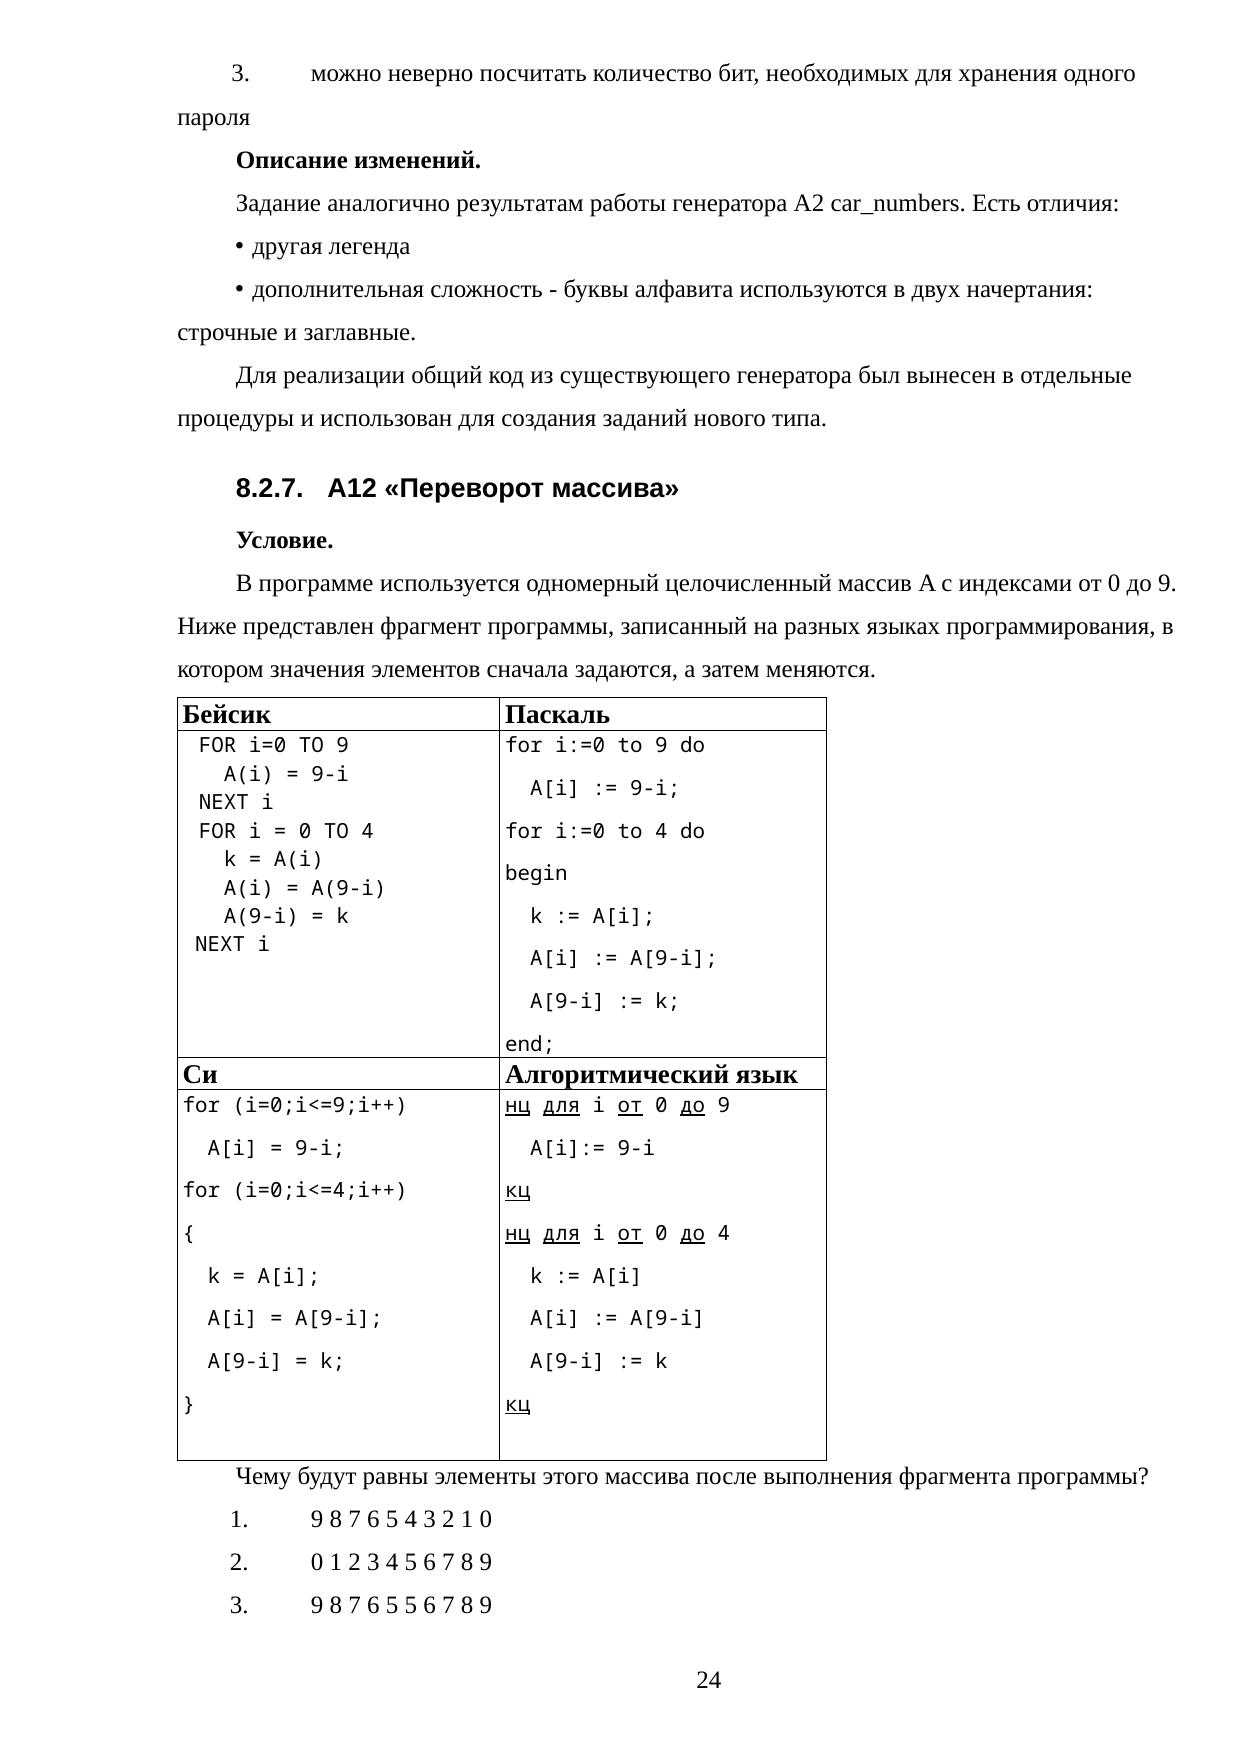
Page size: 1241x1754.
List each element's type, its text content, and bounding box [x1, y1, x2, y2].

table_cell for (i=0;i<=9;i++) A[i] = 9-i; for (i=0;i<=4;i++) { k = A[i]; A[i] = A[9-i]; A[9-i] = k; } [178, 1090, 499, 1460]
table_cell for i:=0 to 9 do A[i] := 9-i; for i:=0 to 4 do begin k := A[i]; A[i] := A[9-i]; A[9-i] := k; end; [500, 731, 826, 1057]
text Чему будут равны элементы этого массива после выполнения фрагмента программы? [177, 1461, 1182, 1489]
table_header Бейсик [178, 698, 499, 729]
table_cell FOR i=0 TO 9 A(i) = 9-i NEXT i FOR i = 0 TO 4 k = A(i) A(i) = A(9-i) A(9-i) = k NEXT i [178, 731, 499, 1057]
text Для реализации общий код из существующего генератора был вынесен в отдельные процедуры и использован для создания заданий нового типа. [177, 360, 1182, 432]
text Описание изменений. [177, 145, 1182, 173]
text Условие. [177, 525, 1182, 553]
table_cell Алгоритмический язык [500, 1058, 826, 1089]
list можно неверно посчитать количество бит, необходимых для хранения одного пароля [177, 58, 1182, 130]
list 9 8 7 6 5 4 3 2 1 0 [178, 1504, 1182, 1533]
list 9 8 7 6 5 5 6 7 8 9 [178, 1590, 1182, 1619]
text В программе используется одномерный целочисленный массив A с индексами от 0 до 9. Ниже представлен фрагмент программы, записанный на разных языках программирования, в котором значения элементов сначала задаются, а затем меняются. [177, 568, 1182, 683]
list другая легенда [177, 231, 1182, 260]
text Задание аналогично результатам работы генератора A2 car_numbers. Есть отличия: [177, 188, 1182, 217]
table_cell Си [178, 1058, 499, 1089]
table_cell нц для i от 0 до 9 A[i]:= 9-i кц нц для i от 0 до 4 k := A[i] A[i] := A[9-i] A[9-i] := k кц [500, 1090, 826, 1460]
list 0 1 2 3 4 5 6 7 8 9 [178, 1547, 1182, 1576]
subtitle A12 «Переворот массива» [177, 472, 1182, 503]
table_header Паскаль [500, 698, 826, 729]
list дополнительная сложность - буквы алфавита используются в двух начертания: строчные и заглавные. [177, 274, 1182, 346]
